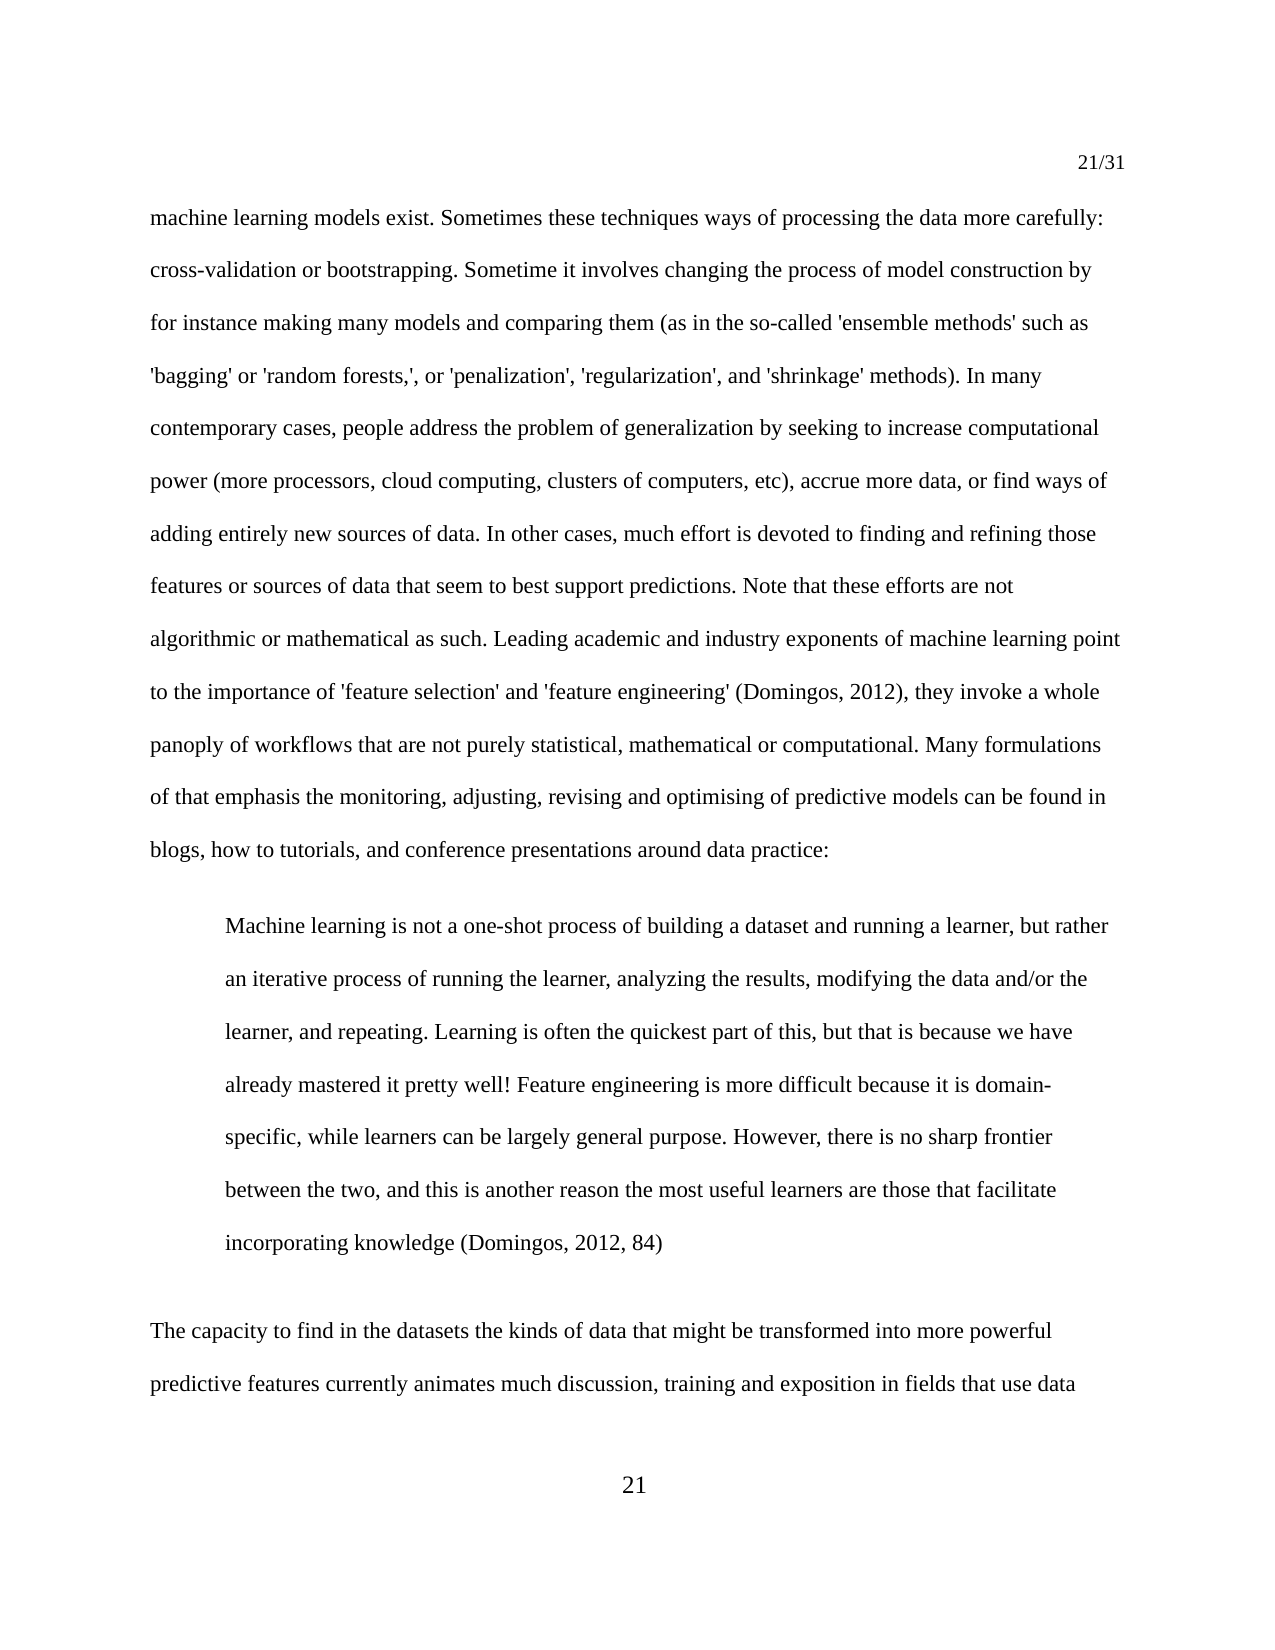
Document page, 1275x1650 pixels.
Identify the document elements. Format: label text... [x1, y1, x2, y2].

text machine learning models exist. Sometimes these techniques ways of processing the data more carefully: cross-validation or bootstrapping. Sometime it involves changing the process of model construction by for instance making many models and comparing them (as in the so-called 'ensemble methods' such as 'bagging' or 'random forests,', or 'penalization', 'regularization', and 'shrinkage' methods). In many contemporary cases, people address the problem of generalization by seeking to increase computational power (more processors, cloud computing, clusters of computers, etc), accrue more data, or find ways of adding entirely new sources of data. In other cases, much effort is devoted to finding and refining those features or sources of data that seem to best support predictions. Note that these efforts are not algorithmic or mathematical as such. Leading academic and industry exponents of machine learning point to the importance of 'feature selection' and 'feature engineering' (Domingos, 2012), they invoke a whole panoply of workflows that are not purely statistical, mathematical or computational. Many formulations of that emphasis the monitoring, adjusting, revising and optimising of predictive models can be found in blogs, how to tutorials, and conference presentations around data practice: [150, 203, 1125, 862]
text The capacity to find in the datasets the kinds of data that might be transformed into more powerful predictive features currently animates much discussion, training and exposition in fields that use data [150, 1317, 1125, 1396]
text Machine learning is not a one-shot process of building a dataset and running a learner, but rather an iterative process of running the learner, analyzing the results, modifying the data and/or the learner, and repeating. Learning is often the quickest part of this, but that is because we have already mastered it pretty well! Feature engineering is more difficult because it is domain-specific, while learners can be largely general purpose. However, there is no sharp frontier between the two, and this is another reason the most useful learners are those that facilitate incorporating knowledge (Domingos, 2012, 84) [225, 913, 1125, 1255]
